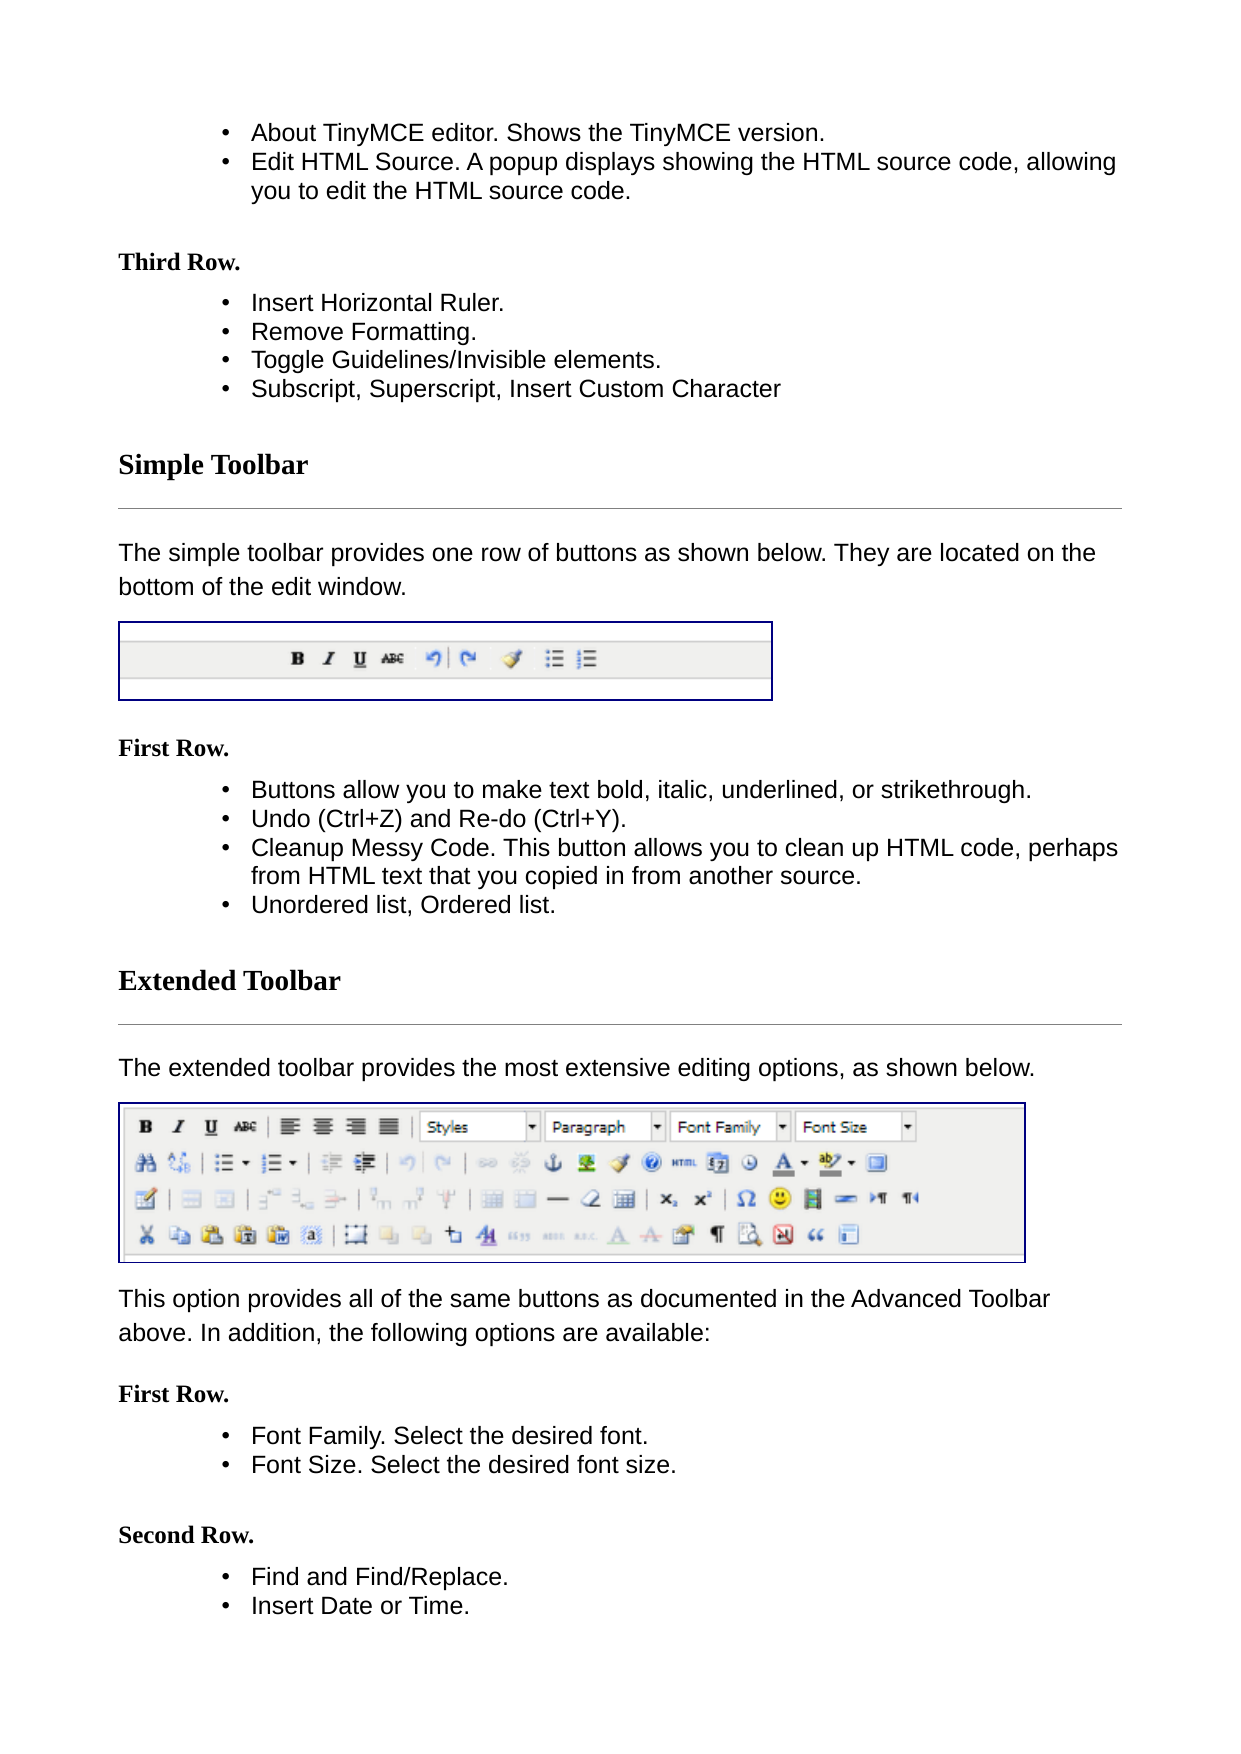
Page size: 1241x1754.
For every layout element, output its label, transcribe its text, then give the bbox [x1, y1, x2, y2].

list About TinyMCE editor. Shows the TinyMCE version. [221, 118, 1122, 147]
text The simple toolbar provides one row of buttons as shown below. They are located on the bottom of the edit window. [118, 537, 1122, 601]
list Remove Formatting. [221, 317, 1122, 346]
list Font Size. Select the desired font size. [221, 1450, 1122, 1478]
subtitle First Row. [118, 1379, 1122, 1408]
list Insert Horizontal Ruler. [221, 288, 1122, 317]
list Edit HTML Source. A popup displays showing the HTML source code, allowing you to edit the HTML source code. [221, 147, 1122, 204]
list Font Family. Select the desired font. [221, 1421, 1122, 1450]
list Cleanup Messy Code. This button allows you to clean up HTML code, perhaps from HTML text that you copied in from another source. [221, 832, 1122, 890]
list Subscript, Superscript, Insert Custom Character [221, 374, 1122, 403]
list Toggle Guidelines/Invisible elements. [221, 346, 1122, 374]
list Buttons allow you to make text bold, italic, underlined, or strikethrough. [221, 775, 1122, 804]
picture [120, 1104, 1024, 1262]
list Insert Date or Time. [221, 1591, 1122, 1619]
subtitle Simple Toolbar [118, 447, 1122, 481]
subtitle First Row. [118, 733, 1122, 762]
picture [120, 623, 771, 699]
text This option provides all of the same buttons as documented in the Advanced Toolbar above. In addition, the following options are available: [118, 1283, 1122, 1347]
text The extended toolbar provides the most extensive editing options, as shown below. [118, 1053, 1122, 1082]
list Undo (Ctrl+Z) and Re-do (Ctrl+Y). [221, 804, 1122, 832]
subtitle Extended Toolbar [118, 963, 1122, 997]
subtitle Third Row. [118, 247, 1122, 275]
list Unordered list, Ordered list. [221, 890, 1122, 919]
subtitle Second Row. [118, 1521, 1122, 1549]
list Find and Find/Replace. [221, 1562, 1122, 1591]
